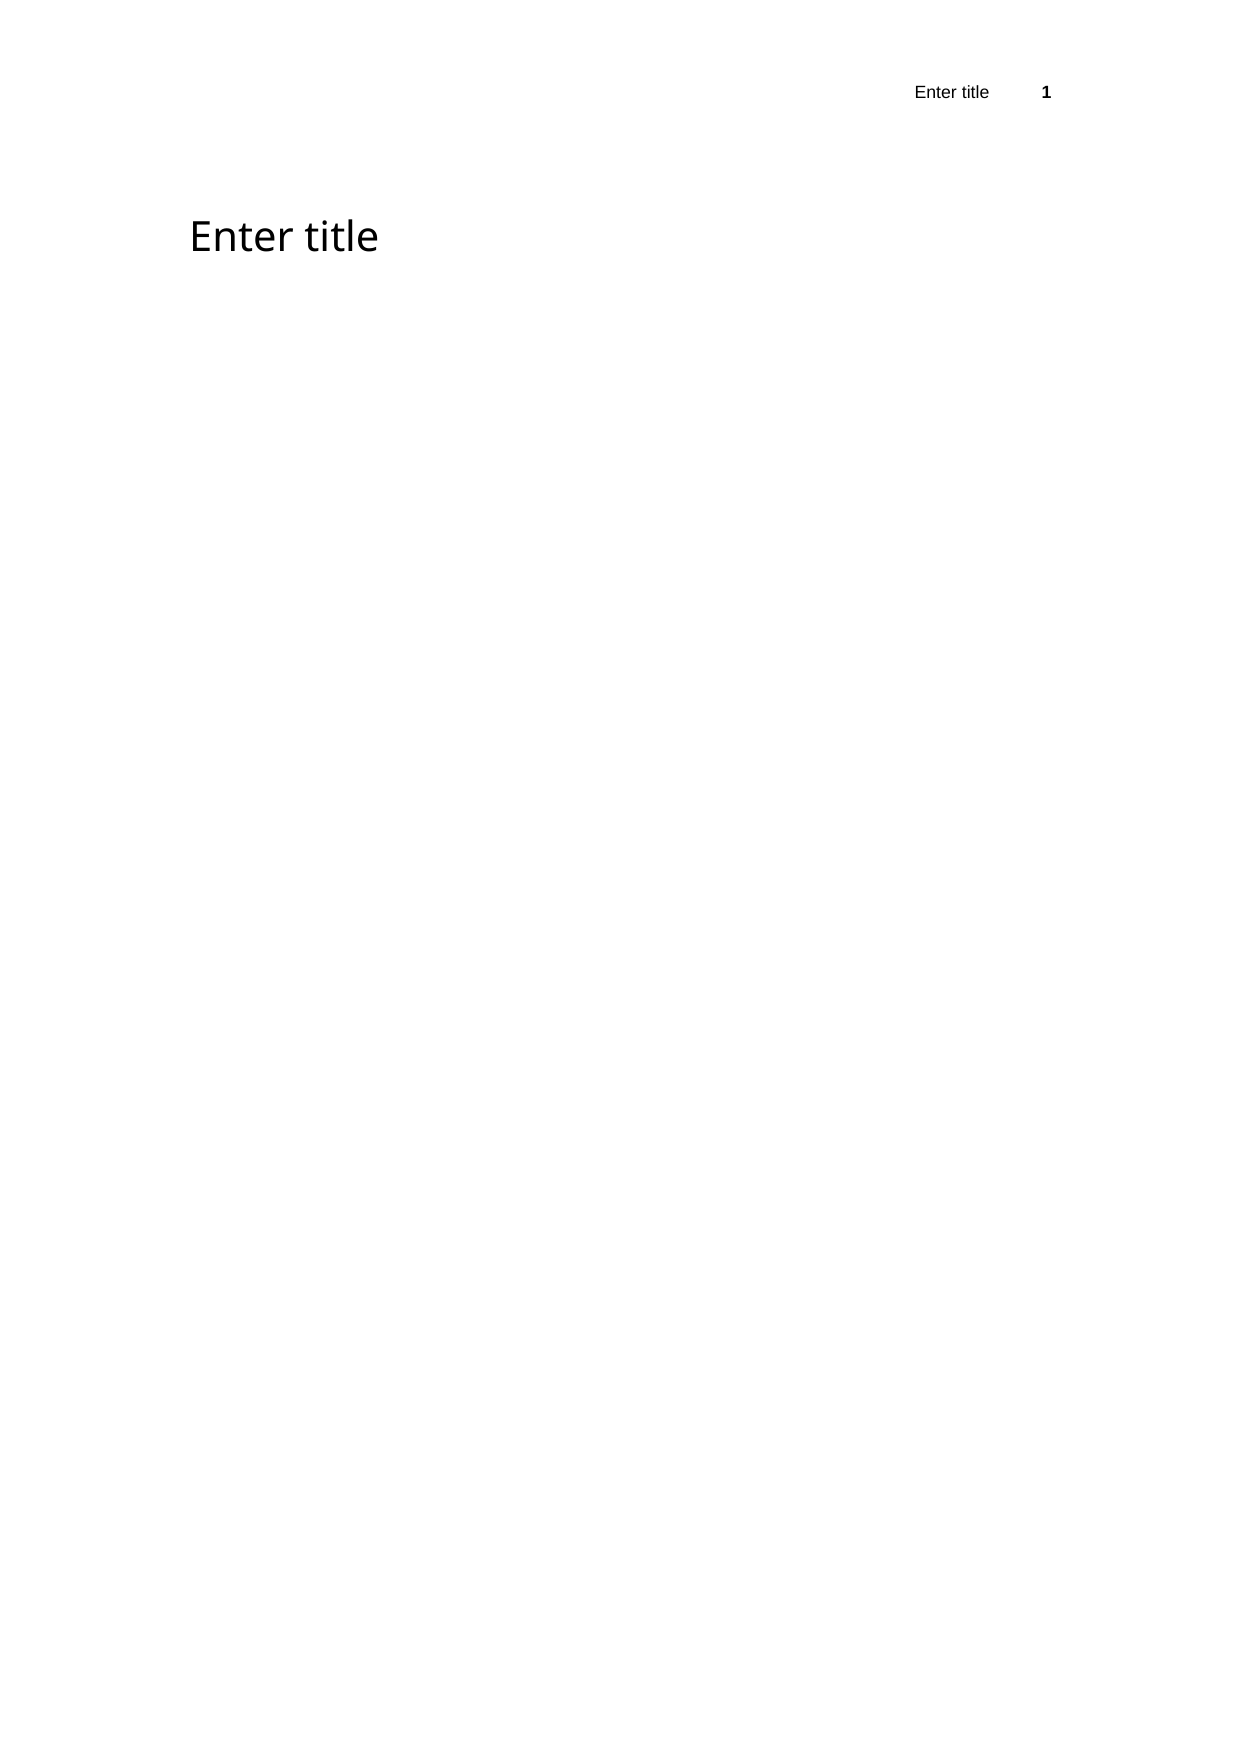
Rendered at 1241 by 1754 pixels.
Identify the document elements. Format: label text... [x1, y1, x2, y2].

title Enter title [189, 207, 1051, 264]
